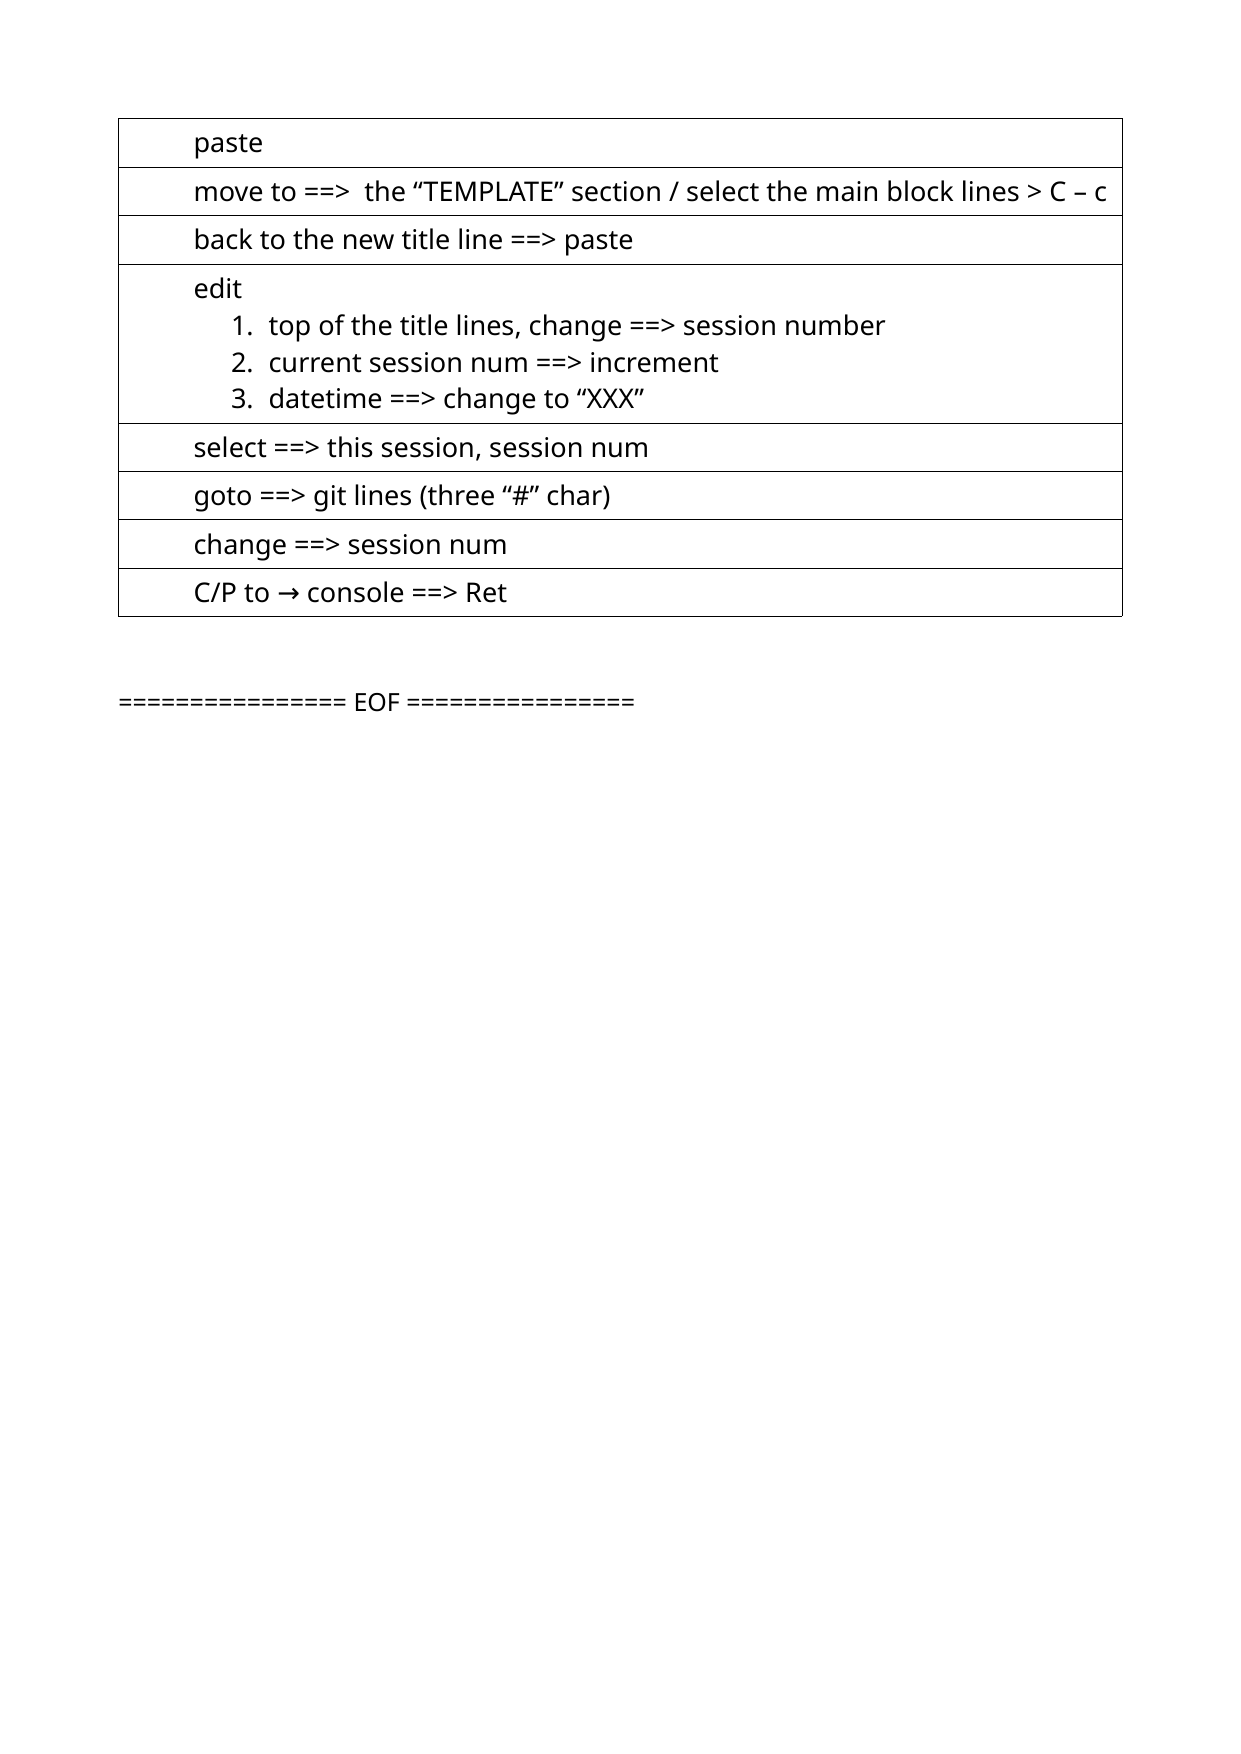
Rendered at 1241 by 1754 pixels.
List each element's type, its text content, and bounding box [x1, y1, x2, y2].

table_cell paste [188, 119, 1122, 167]
table_cell [119, 168, 187, 215]
table_cell C/P to → console ==> Ret [188, 569, 1122, 616]
table_cell back to the new title line ==> paste [188, 216, 1122, 263]
table_cell select ==> this session, session num [188, 424, 1122, 471]
table_cell [119, 569, 187, 616]
table_cell [119, 119, 187, 167]
table_cell [119, 216, 187, 263]
table_cell [119, 265, 187, 422]
text ================ EOF ================ [118, 684, 1122, 718]
table_cell goto ==> git lines (three “#” char) [188, 472, 1122, 519]
table_cell edit top of the title lines, change ==> session number current session num ==> increment datetime ==> change to “XXX” [188, 265, 1122, 422]
table_cell move to ==> the “TEMPLATE” section / select the main block lines > C – c [188, 168, 1122, 215]
table_cell [119, 472, 187, 519]
table_cell [119, 520, 187, 568]
table_cell change ==> session num [188, 520, 1122, 568]
table_cell [119, 424, 187, 471]
